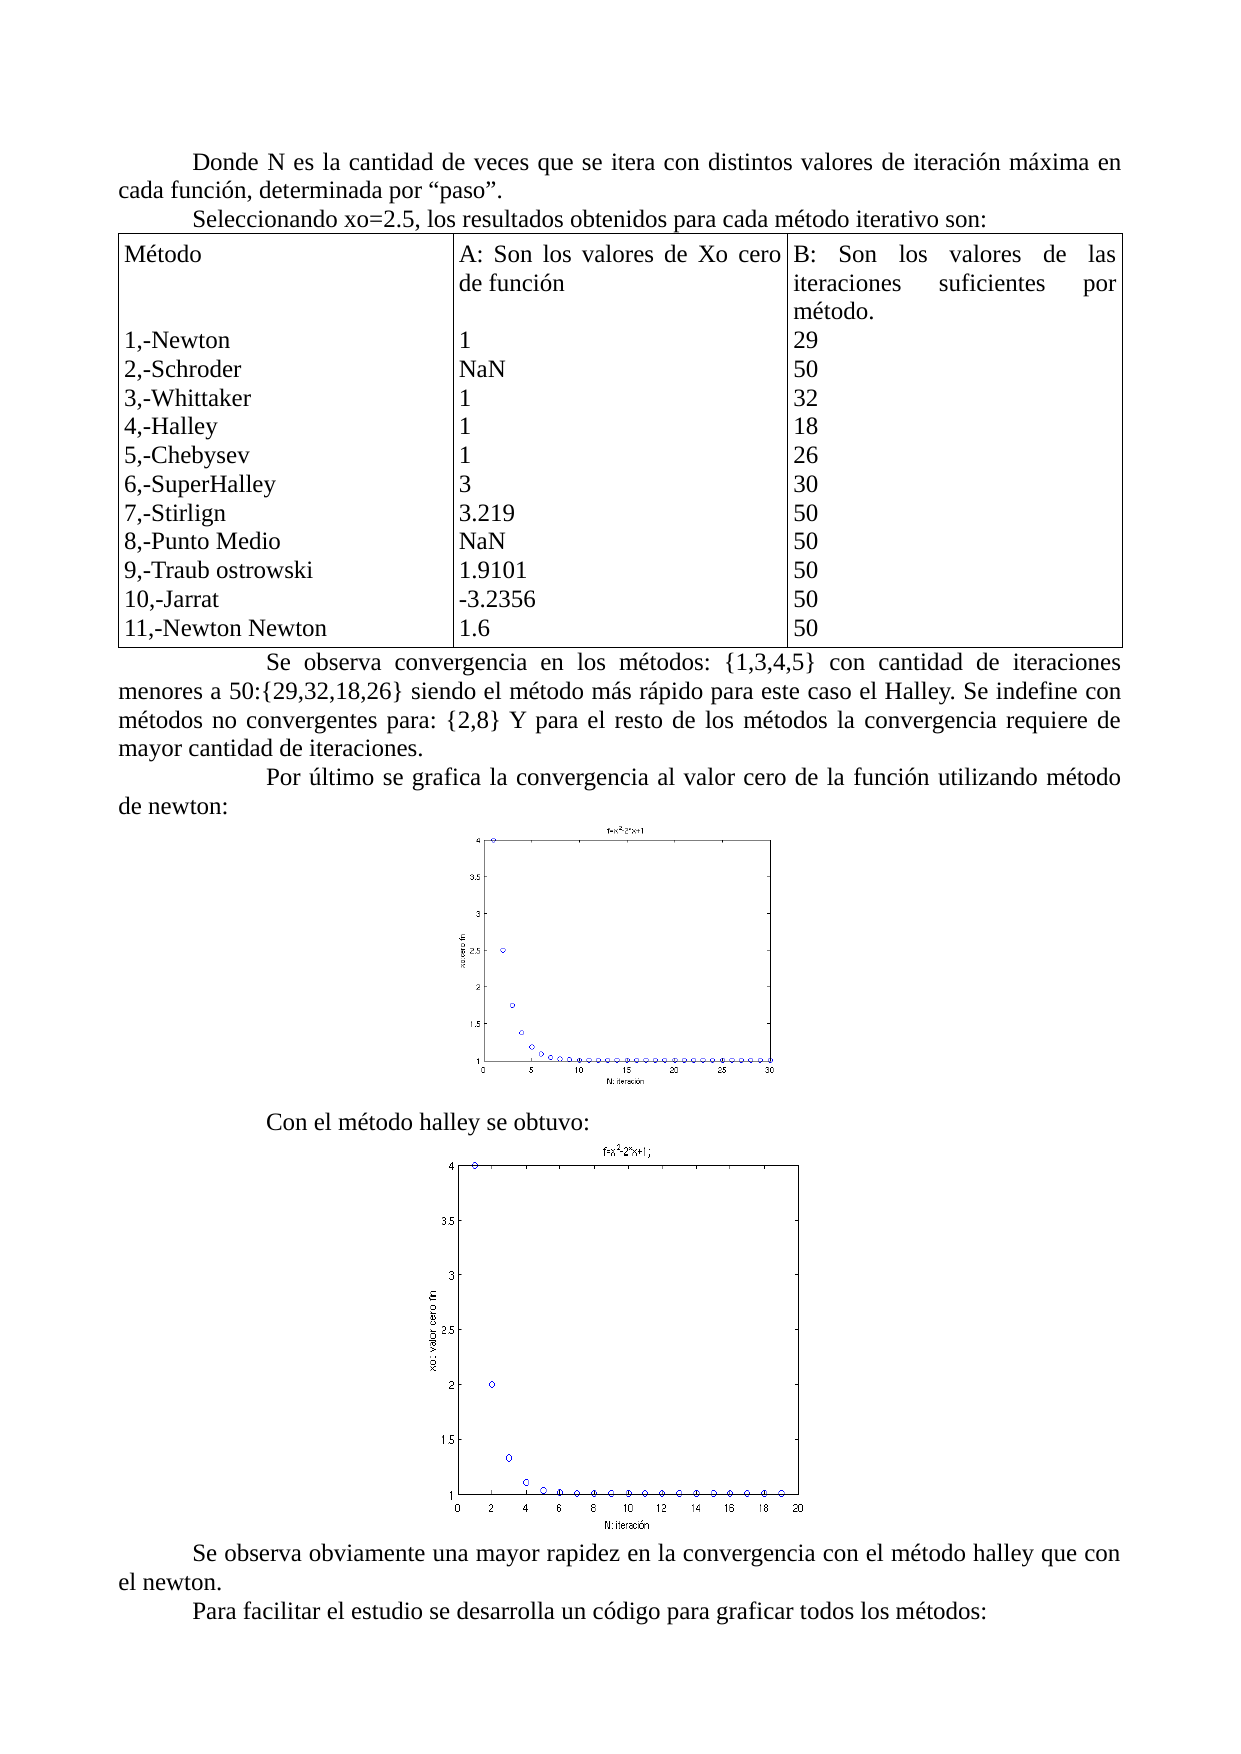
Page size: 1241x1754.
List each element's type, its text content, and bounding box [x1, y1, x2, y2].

picture [401, 1136, 840, 1539]
text Con el método halley se obtuvo: [118, 1107, 1122, 1136]
text Se observa convergencia en los métodos: {1,3,4,5} con cantidad de iteraciones menores a 50:{29,32,18,26} siendo el método más rápido para este caso el Halley. Se indefine con métodos no convergentes para: {2,8} Y para el resto de los métodos la convergencia requiere de mayor cantidad de iteraciones. [118, 648, 1122, 762]
text Se observa obviamente una mayor rapidez en la convergencia con el método halley que con el newton. [118, 1538, 1122, 1596]
text Por último se grafica la convergencia al valor cero de la función utilizando método de newton: [118, 762, 1122, 820]
table_header B: Son los valores de las iteraciones suficientes por método. 29 50 32 18 26 30 50 50 50 50 50 [788, 234, 1122, 647]
table_header Método 1,-Newton 2,-Schroder 3,-Whittaker 4,-Halley 5,-Chebysev 6,-SuperHalley 7,-Stirlign 8,-Punto Medio 9,-Traub ostrowski 10,-Jarrat 11,-Newton Newton [119, 234, 453, 647]
text Seleccionando xo=2.5, los resultados obtenidos para cada método iterativo son: [118, 204, 1122, 233]
picture [435, 819, 805, 1090]
text Para facilitar el estudio se desarrolla un código para graficar todos los métodos: [118, 1596, 1122, 1625]
table_header A: Son los valores de Xo cero de función 1 NaN 1 1 1 3 3.219 NaN 1.9101 -3.2356 1.6 [454, 234, 787, 647]
text Donde N es la cantidad de veces que se itera con distintos valores de iteración máxima en cada función, determinada por “paso”. [118, 147, 1122, 204]
